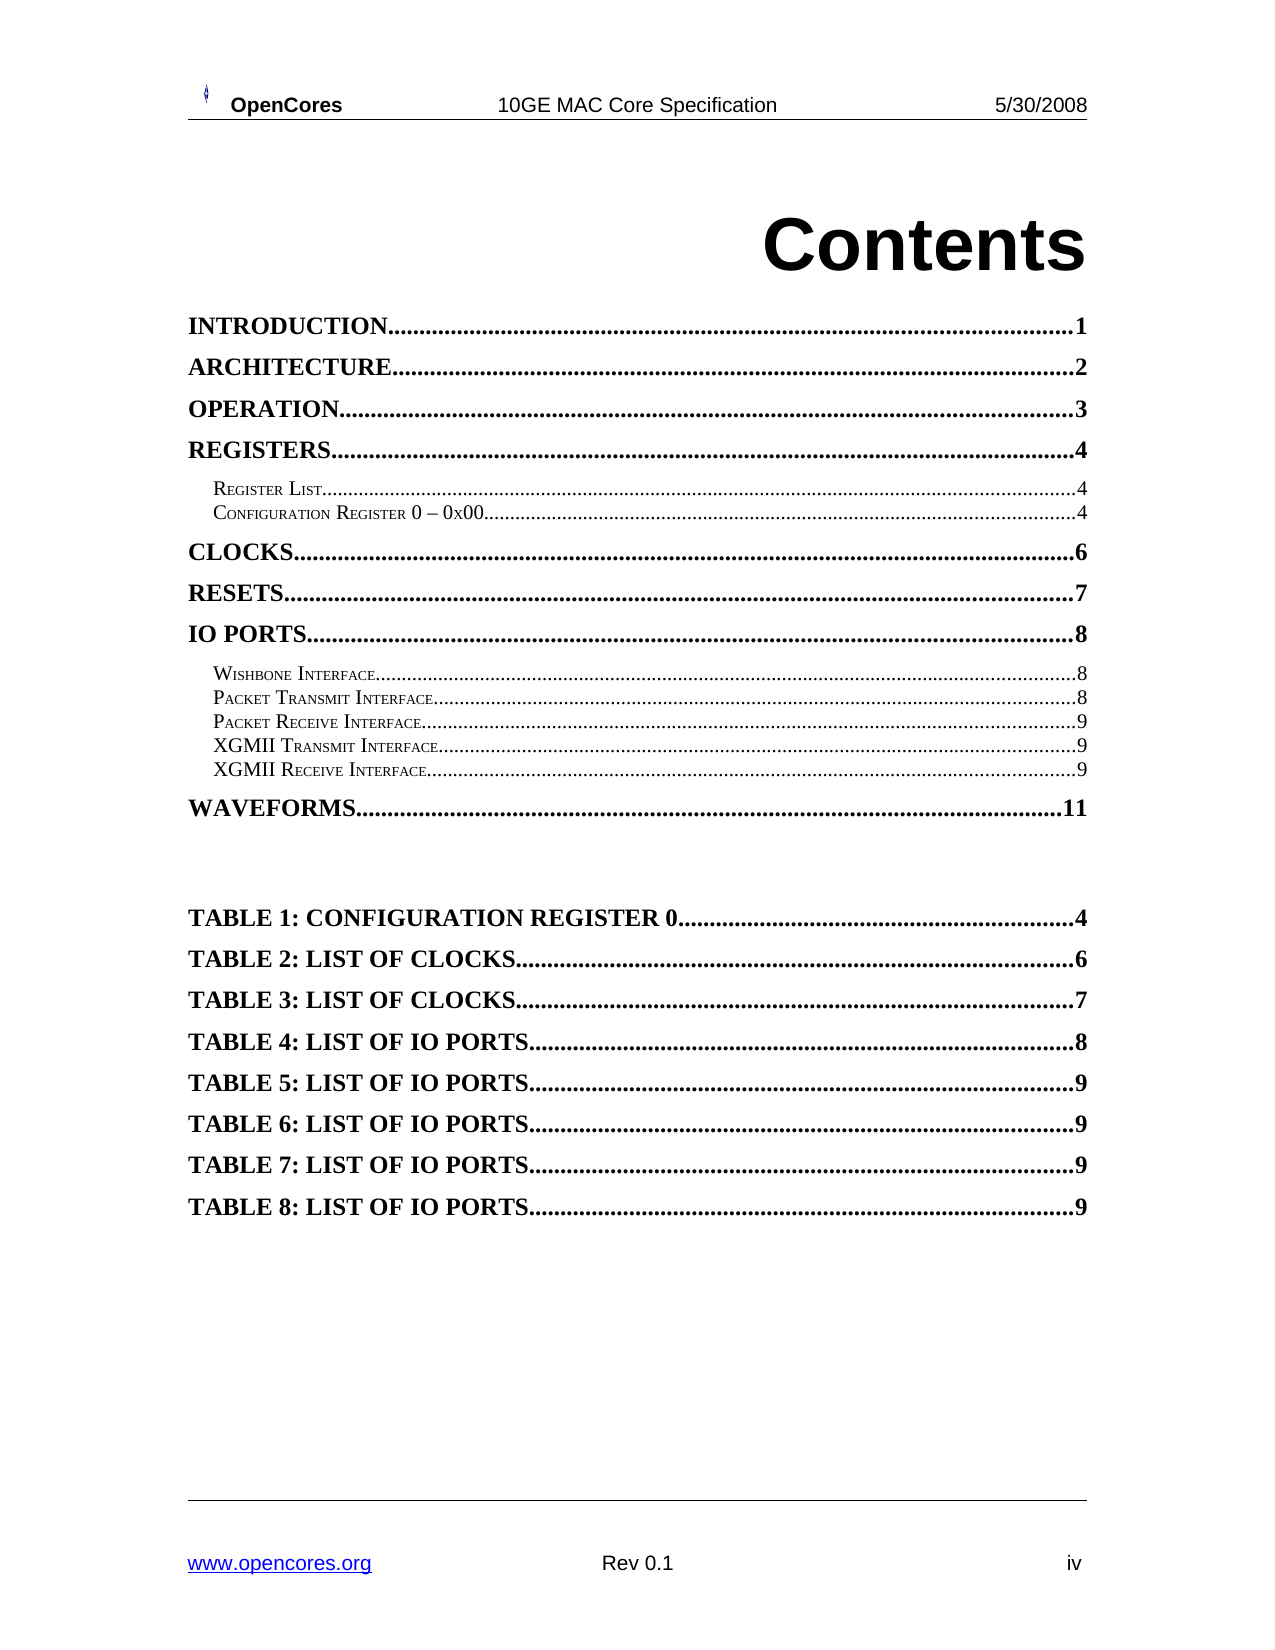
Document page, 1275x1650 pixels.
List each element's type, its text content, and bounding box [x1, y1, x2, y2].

text Register List 4 [213, 476, 1087, 500]
text Resets 7 [188, 578, 1087, 607]
text Clocks 6 [188, 537, 1087, 566]
text Operation 3 [188, 394, 1087, 422]
text Table 3: List of clocks 7 [188, 985, 1087, 1014]
text Wishbone Interface 8 [213, 661, 1087, 685]
text Waveforms 11 [188, 793, 1087, 822]
text Table 6: List of IO ports 9 [188, 1109, 1087, 1138]
text Architecture 2 [188, 352, 1087, 381]
text XGMII Receive Interface 9 [213, 757, 1087, 781]
text Packet Transmit Interface 8 [213, 685, 1087, 709]
text Table 4: List of IO ports 8 [188, 1027, 1087, 1055]
text Table 2: List of clocks 6 [188, 944, 1087, 973]
text Table 5: List of IO ports 9 [188, 1068, 1087, 1097]
text Introduction 1 [188, 311, 1087, 340]
text XGMII Transmit Interface 9 [213, 733, 1087, 757]
text Configuration Register 0 – 0x00 4 [213, 500, 1087, 524]
text Table 1: Configuration Register 0 4 [188, 903, 1087, 932]
text Table 7: List of IO ports 9 [188, 1150, 1087, 1179]
text Table 8: List of IO ports 9 [188, 1192, 1087, 1220]
text Packet Receive Interface 9 [213, 709, 1087, 733]
text Contents [188, 200, 1087, 286]
text IO Ports 8 [188, 619, 1087, 648]
text Registers 4 [188, 435, 1087, 464]
